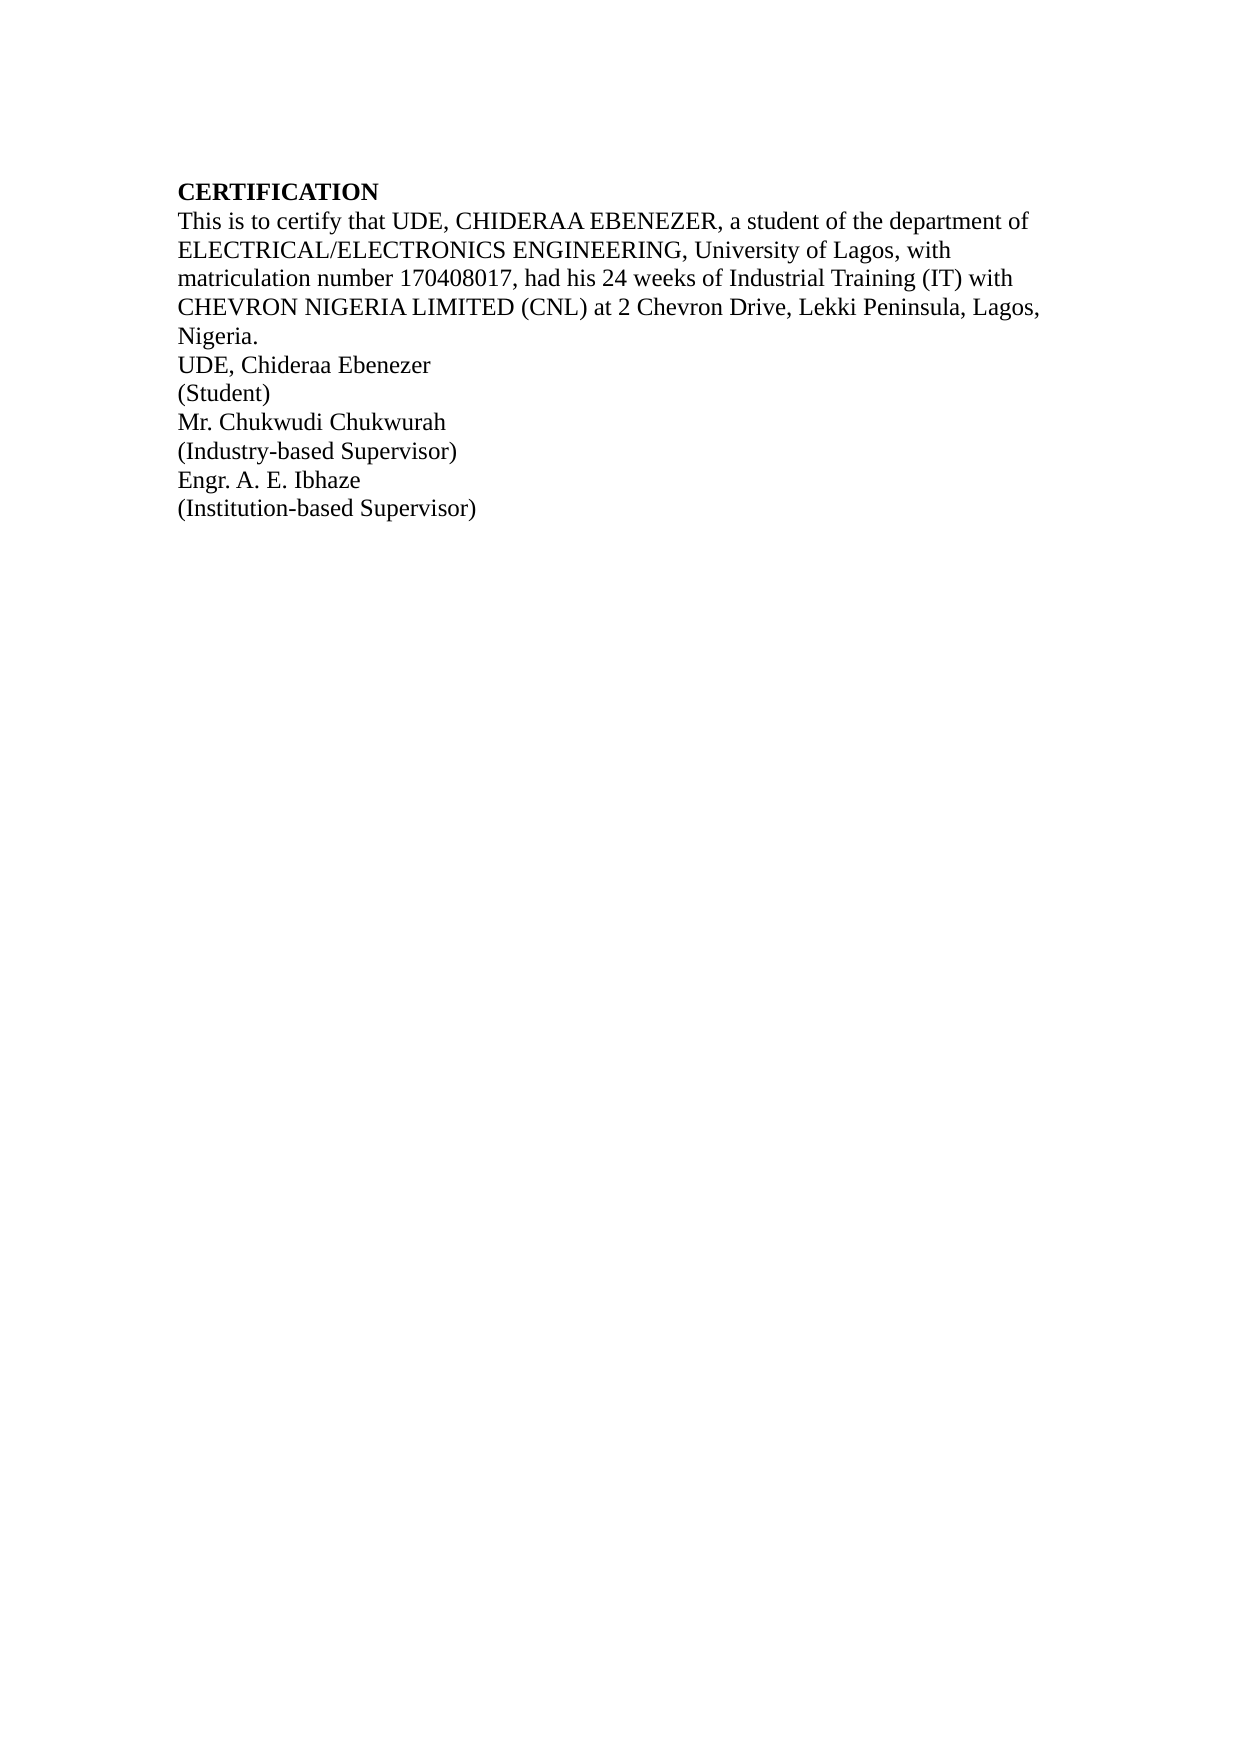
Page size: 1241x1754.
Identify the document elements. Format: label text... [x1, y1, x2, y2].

text Engr. A. E. Ibhaze [177, 465, 1063, 493]
text UDE, Chideraa Ebenezer [177, 350, 1063, 378]
text (Student) [177, 378, 1063, 407]
text Mr. Chukwudi Chukwurah [177, 407, 1063, 436]
text (Institution-based Supervisor) [177, 493, 1063, 522]
text This is to certify that UDE, CHIDERAA EBENEZER, a student of the department of ELECTRICAL/ELECTRONICS ENGINEERING, University of Lagos, with matriculation number 170408017, had his 24 weeks of Industrial Training (IT) with CHEVRON NIGERIA LIMITED (CNL) at 2 Chevron Drive, Lekki Peninsula, Lagos, Nigeria. [177, 206, 1063, 350]
text CERTIFICATION [177, 177, 1063, 206]
text (Industry-based Supervisor) [177, 436, 1063, 465]
